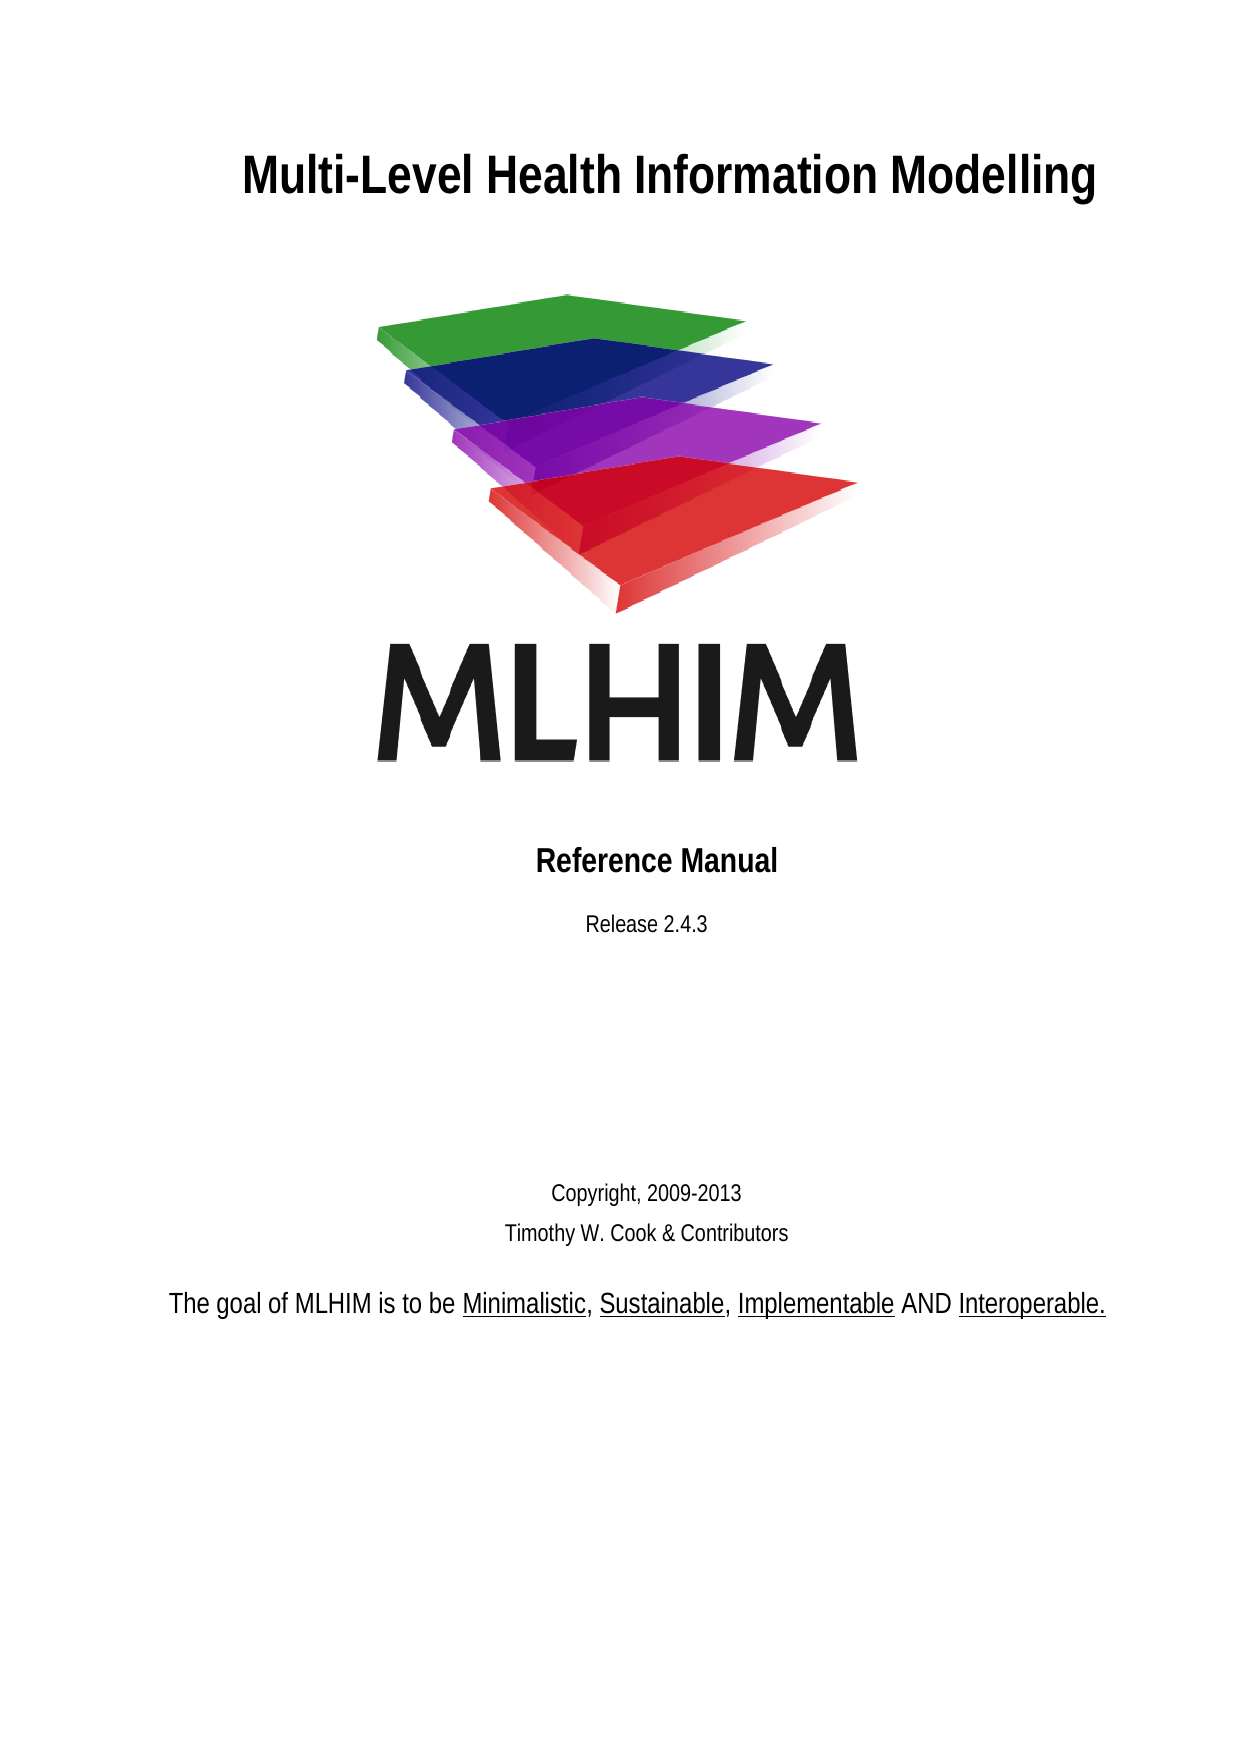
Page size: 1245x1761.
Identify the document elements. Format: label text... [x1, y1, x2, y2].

text The goal of MLHIM is to be Minimalistic, Sustainable, Implementable AND Interoperable. [118, 1287, 1127, 1320]
text Timothy W. Cook & Contributors [118, 1218, 1127, 1246]
text Release 2.4.3 [118, 910, 1127, 938]
text Copyright, 2009-2013 [118, 1179, 1127, 1207]
title Multi-Level Health Information Modelling [118, 143, 1127, 205]
title Reference Manual [118, 840, 1127, 880]
